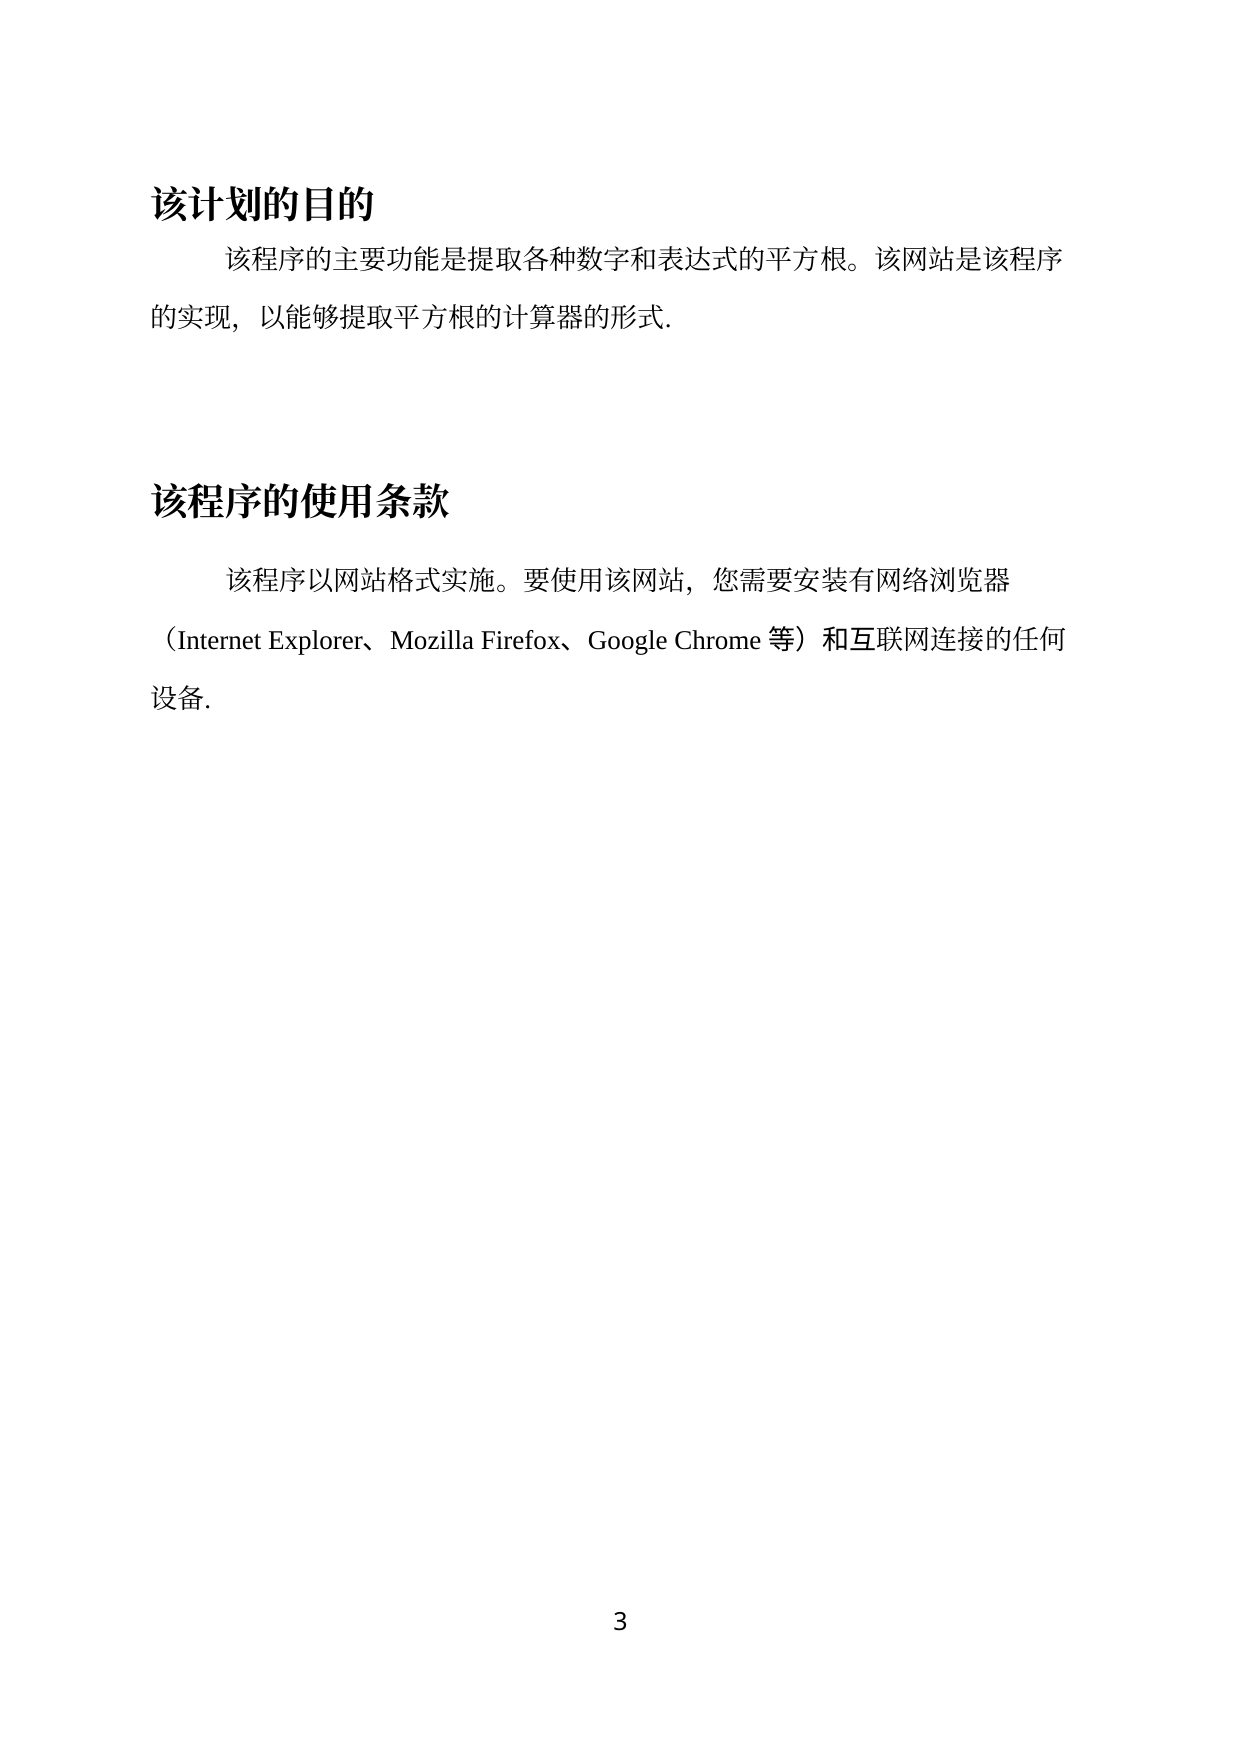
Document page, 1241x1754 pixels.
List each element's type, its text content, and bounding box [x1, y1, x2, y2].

text 该程序的主要功能是提取各种数字和表达式的平方根。该网站是该程序的实现，以能够提取平方根的计算器的形式. [150, 238, 1090, 335]
subtitle 该计划的目的 [150, 176, 1090, 230]
text 该程序以网站格式实施。要使用该网站，您需要安装有网络浏览器（Internet Explorer、Mozilla Firefox、Google Chrome 等）和互联网连接的任何设备. [150, 559, 1090, 716]
subtitle 该程序的使用条款 [150, 472, 1090, 526]
